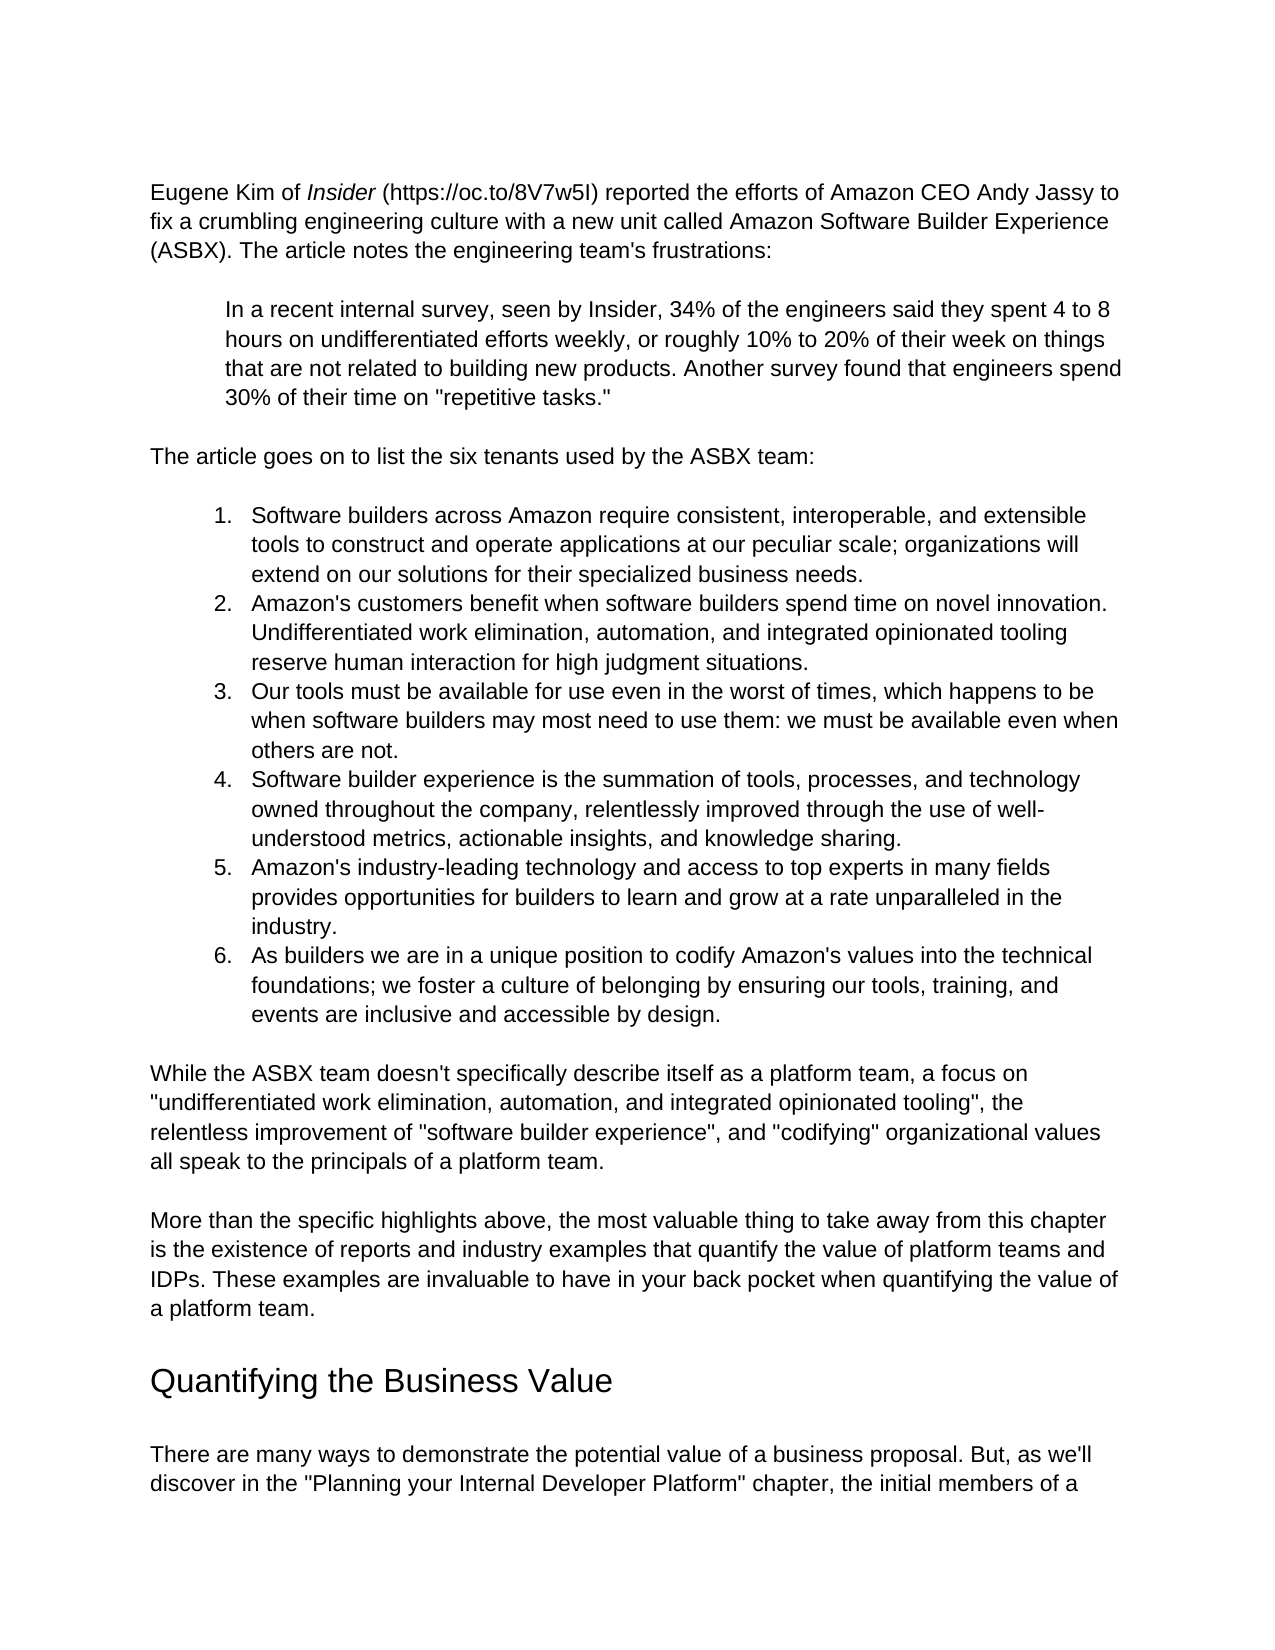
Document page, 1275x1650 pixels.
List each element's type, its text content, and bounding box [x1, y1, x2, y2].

list Amazon's customers benefit when software builders spend time on novel innovation. Undifferentiated work elimination, automation, and integrated opinionated tooling reserve human interaction for high judgment situations. [213, 591, 1125, 675]
list Software builders across Amazon require consistent, interoperable, and extensible tools to construct and operate applications at our peculiar scale; organizations will extend on our solutions for their specialized business needs. [213, 502, 1125, 587]
text In a recent internal survey, seen by Insider, 34% of the engineers said they spent 4 to 8 hours on undifferentiated efforts weekly, or roughly 10% to 20% of their week on things that are not related to building new products. Another survey found that engineers spend 30% of their time on "repetitive tasks." [225, 297, 1125, 411]
text More than the specific highlights above, the most valuable thing to take away from this chapter is the existence of reports and industry examples that quantify the value of platform teams and IDPs. These examples are invaluable to have in your back pocket when quantifying the value of a platform team. [150, 1207, 1125, 1321]
text There are many ways to demonstrate the potential value of a business proposal. But, as we'll discover in the "Planning your Internal Developer Platform" chapter, the initial members of a [150, 1442, 1125, 1497]
list Amazon's industry-leading technology and access to top experts in many fields provides opportunities for builders to learn and grow at a rate unparalleled in the industry. [213, 855, 1125, 939]
text Eugene Kim of Insider (https://oc.to/8V7w5I) reported the efforts of Amazon CEO Andy Jassy to fix a crumbling engineering culture with a new unit called Amazon Software Builder Experience (ASBX). The article notes the engineering team's frustrations: [150, 179, 1125, 264]
text While the ASBX team doesn't specifically describe itself as a platform team, a focus on "undifferentiated work elimination, automation, and integrated opinionated tooling", the relentless improvement of "software builder experience", and "codifying" organizational values all speak to the principals of a platform team. [150, 1061, 1125, 1174]
subtitle Quantifying the Business Value [150, 1362, 1125, 1400]
list As builders we are in a unique position to codify Amazon's values into the technical foundations; we foster a culture of belonging by ensuring our tools, training, and events are inclusive and accessible by design. [213, 943, 1125, 1027]
list Our tools must be available for use even in the worst of times, which happens to be when software builders may most need to use them: we must be available even when others are not. [213, 679, 1125, 763]
text The article goes on to list the six tenants used by the ASBX team: [150, 444, 1125, 469]
list Software builder experience is the summation of tools, processes, and technology owned throughout the company, relentlessly improved through the use of well-understood metrics, actionable insights, and knowledge sharing. [213, 767, 1125, 851]
